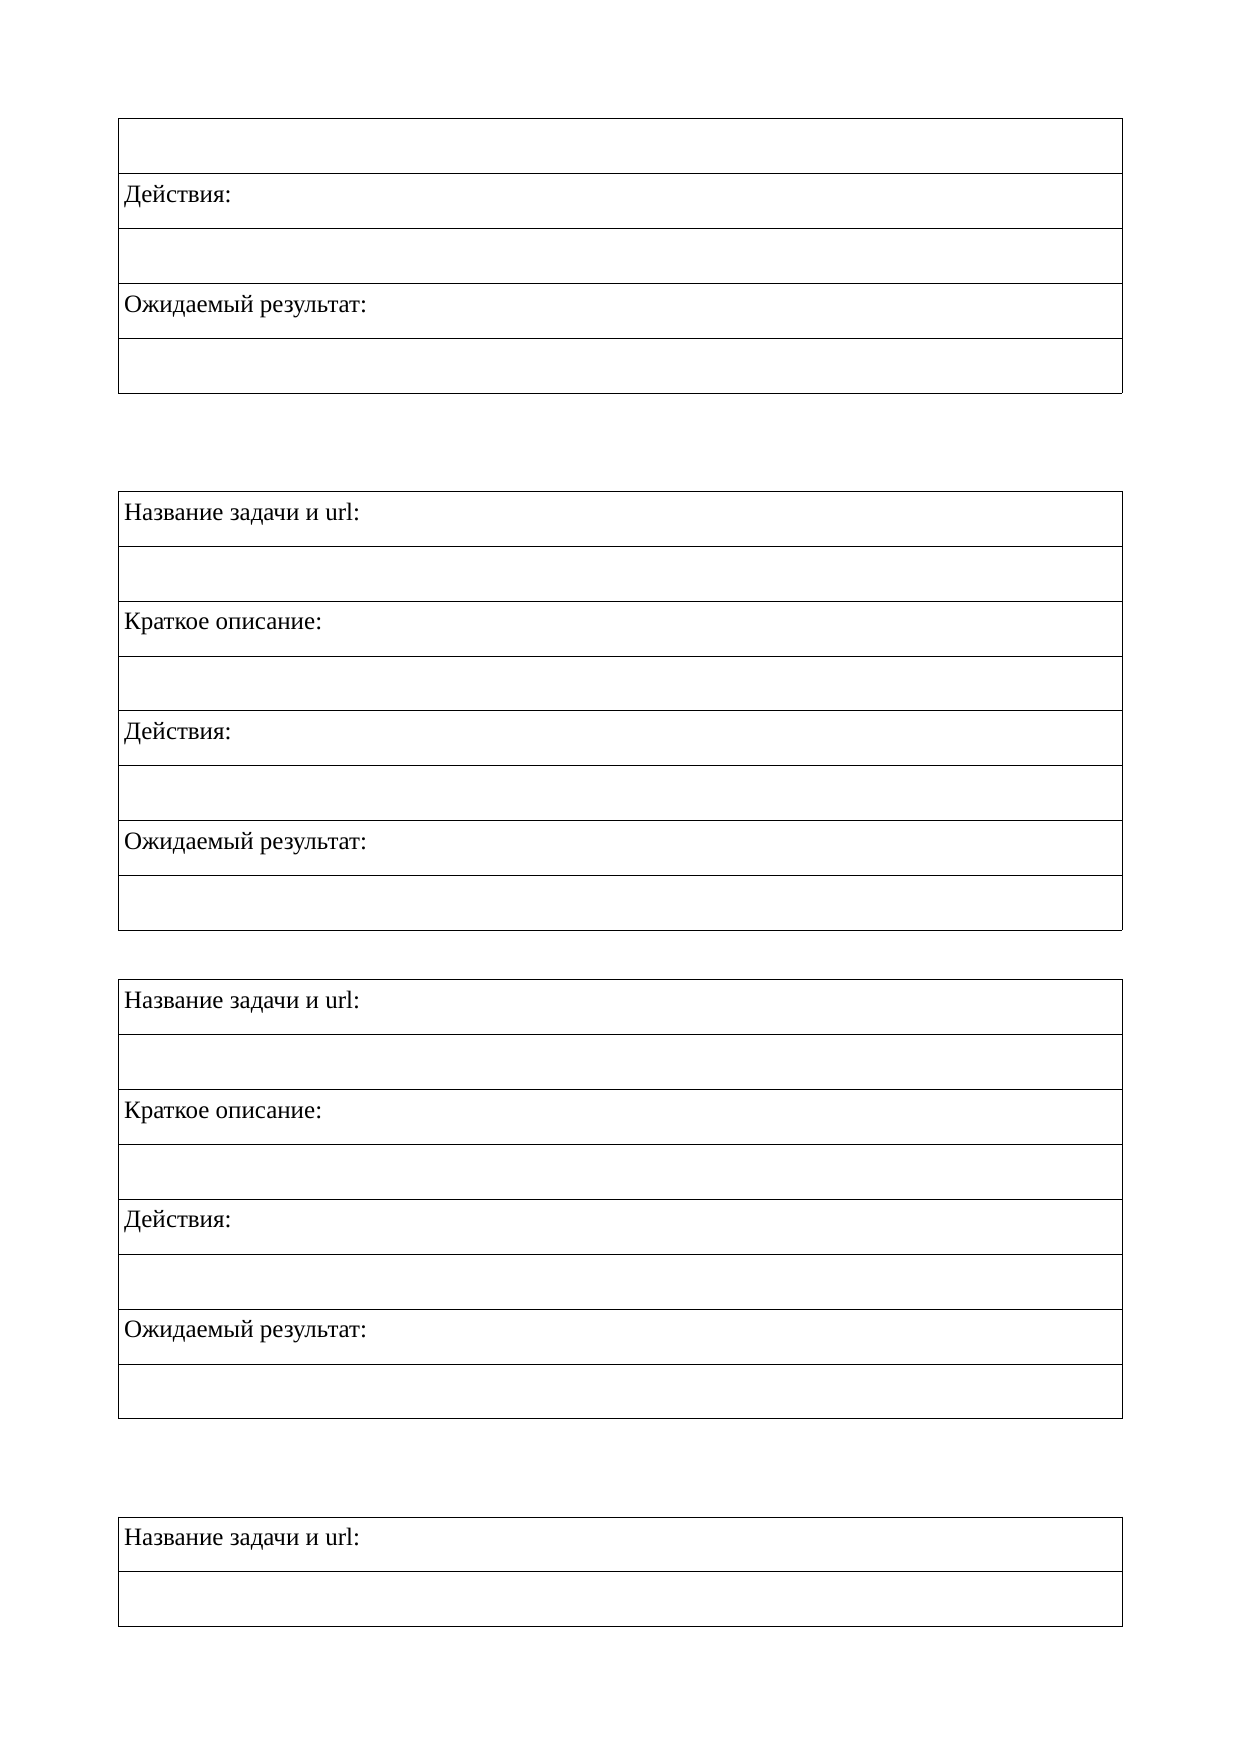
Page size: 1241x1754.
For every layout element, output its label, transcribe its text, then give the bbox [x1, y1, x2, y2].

table_cell Действия: [119, 1200, 1122, 1254]
table_cell Краткое описание: [119, 602, 1122, 656]
table_cell Краткое описание: [119, 1090, 1122, 1144]
table_cell Ожидаемый результат: [119, 1310, 1122, 1363]
table_cell [119, 547, 1122, 601]
table_cell [119, 657, 1122, 710]
table_cell [119, 1145, 1122, 1199]
table_cell [119, 1572, 1122, 1626]
table_header Название задачи и url: [119, 492, 1122, 546]
table_cell [119, 229, 1122, 283]
table_cell [119, 339, 1122, 393]
table_cell [119, 766, 1122, 820]
table_cell [119, 1255, 1122, 1308]
table_cell Действия: [119, 174, 1122, 228]
table_cell [119, 119, 1122, 173]
table_cell Ожидаемый результат: [119, 284, 1122, 338]
table_header Название задачи и url: [119, 1518, 1122, 1571]
table_cell [119, 876, 1122, 930]
table_cell [119, 1365, 1122, 1418]
table_cell [119, 1035, 1122, 1089]
table_cell Действия: [119, 711, 1122, 765]
table_header Название задачи и url: [119, 980, 1122, 1034]
table_cell Ожидаемый результат: [119, 821, 1122, 875]
